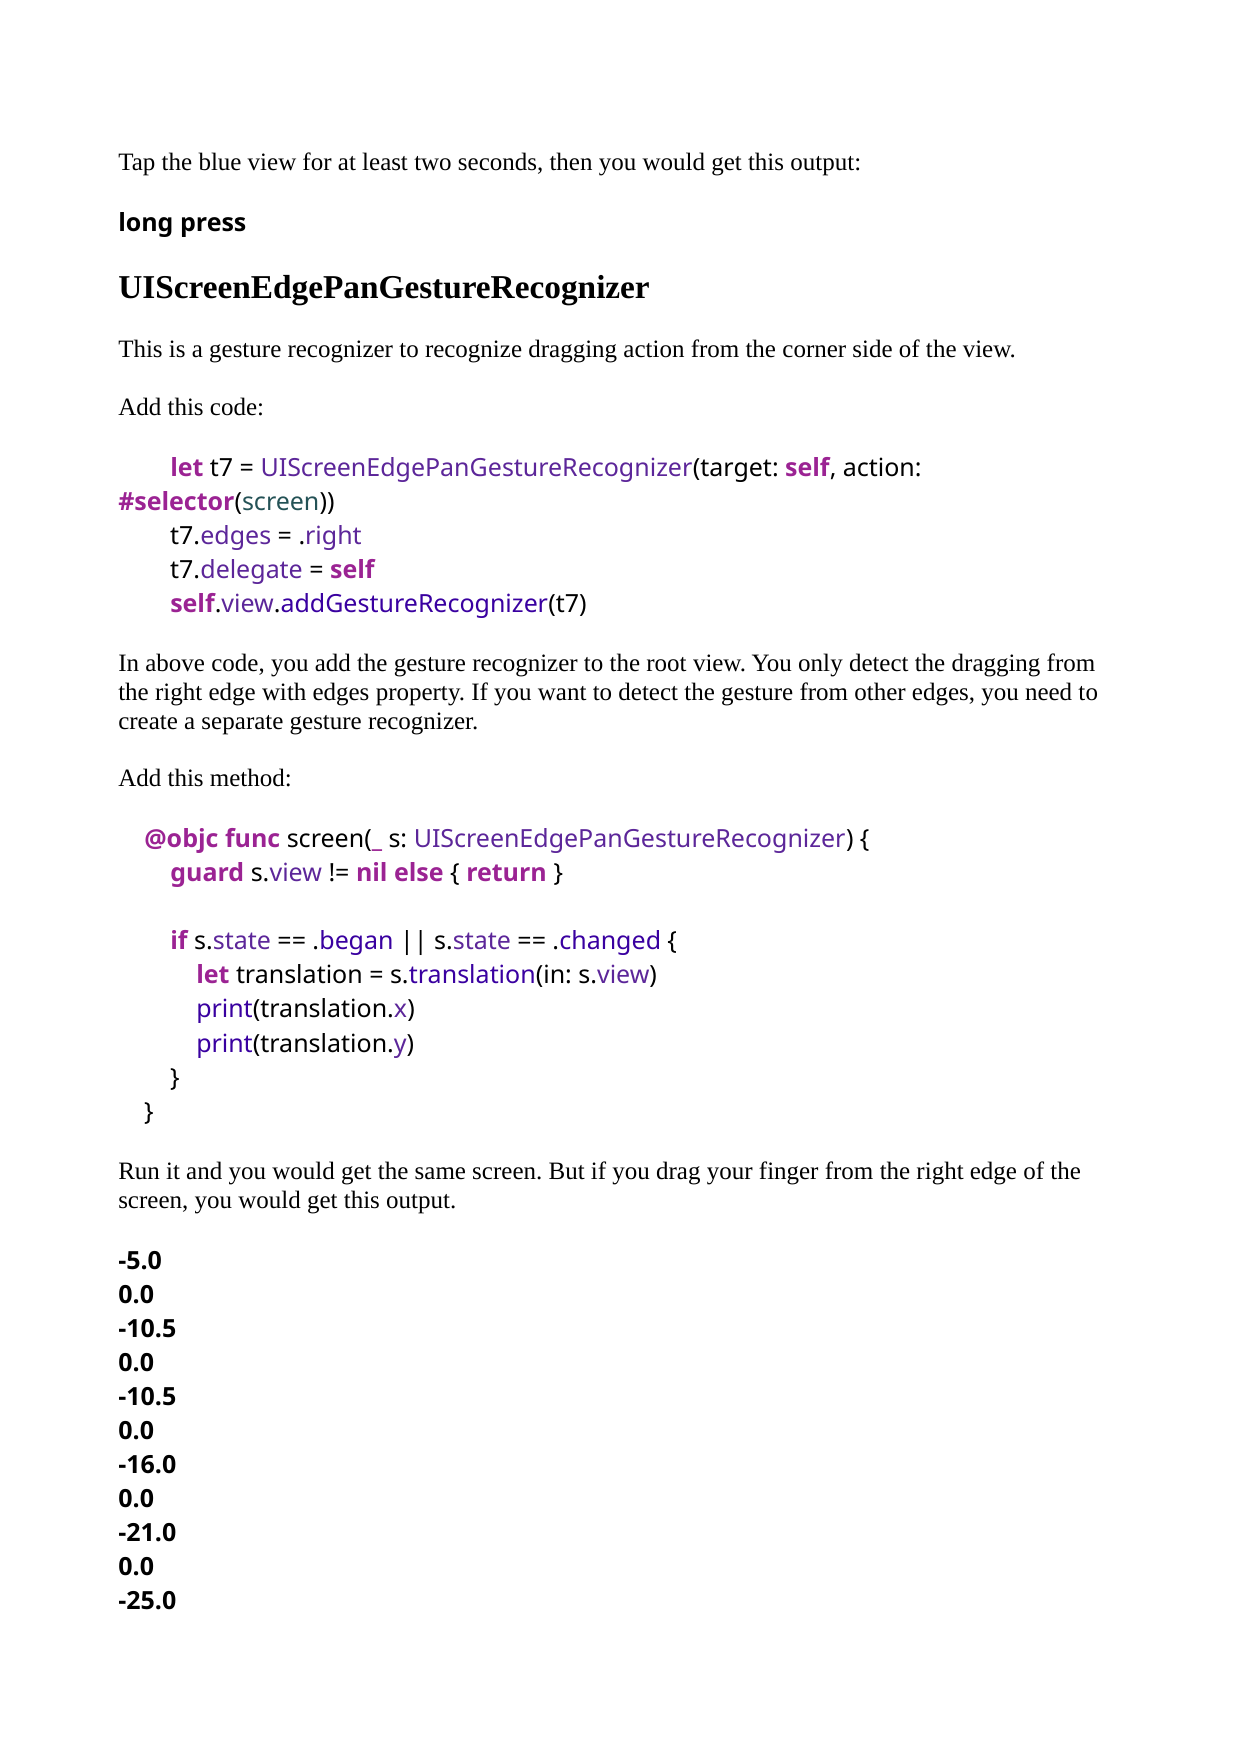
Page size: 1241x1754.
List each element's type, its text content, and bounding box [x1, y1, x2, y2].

text 0.0 [118, 1344, 1122, 1379]
text let translation = s.translation(in: s.view) [118, 957, 1122, 991]
text 0.0 [118, 1276, 1122, 1311]
text } [118, 1093, 1122, 1127]
text 0.0 [118, 1549, 1122, 1583]
text self.view.addGestureRecognizer(t7) [118, 586, 1122, 619]
text Add this code: [118, 392, 1122, 421]
text guard s.view != nil else { return } [118, 855, 1122, 889]
text UIScreenEdgePanGestureRecognizer [118, 267, 1122, 306]
text print(translation.y) [118, 1025, 1122, 1059]
text Run it and you would get the same screen. But if you drag your finger from the right edge of the screen, you would get this output. [118, 1156, 1122, 1214]
text t7.delegate = self [118, 551, 1122, 586]
text This is a gesture recognizer to recognize dragging action from the corner side of the view. [118, 334, 1122, 363]
text -10.5 [118, 1311, 1122, 1344]
text In above code, you add the gesture recognizer to the root view. You only detect the dragging from the right edge with edges property. If you want to detect the gesture from other edges, you need to create a separate gesture recognizer. [118, 648, 1122, 734]
text } [118, 1059, 1122, 1093]
text Add this method: [118, 763, 1122, 792]
text print(translation.x) [118, 991, 1122, 1025]
text 0.0 [118, 1413, 1122, 1447]
text -16.0 [118, 1447, 1122, 1481]
text -21.0 [118, 1515, 1122, 1549]
text t7.edges = .right [118, 517, 1122, 551]
text -10.5 [118, 1379, 1122, 1413]
text Tap the blue view for at least two seconds, then you would get this output: [118, 147, 1122, 176]
text 0.0 [118, 1481, 1122, 1515]
text let t7 = UIScreenEdgePanGestureRecognizer(target: self, action: #selector(screen)) [118, 449, 1122, 517]
text @objc func screen(_ s: UIScreenEdgePanGestureRecognizer) { [118, 821, 1122, 855]
text long press [118, 204, 1122, 238]
text -25.0 [118, 1583, 1122, 1617]
text -5.0 [118, 1242, 1122, 1276]
text if s.state == .began || s.state == .changed { [118, 923, 1122, 957]
